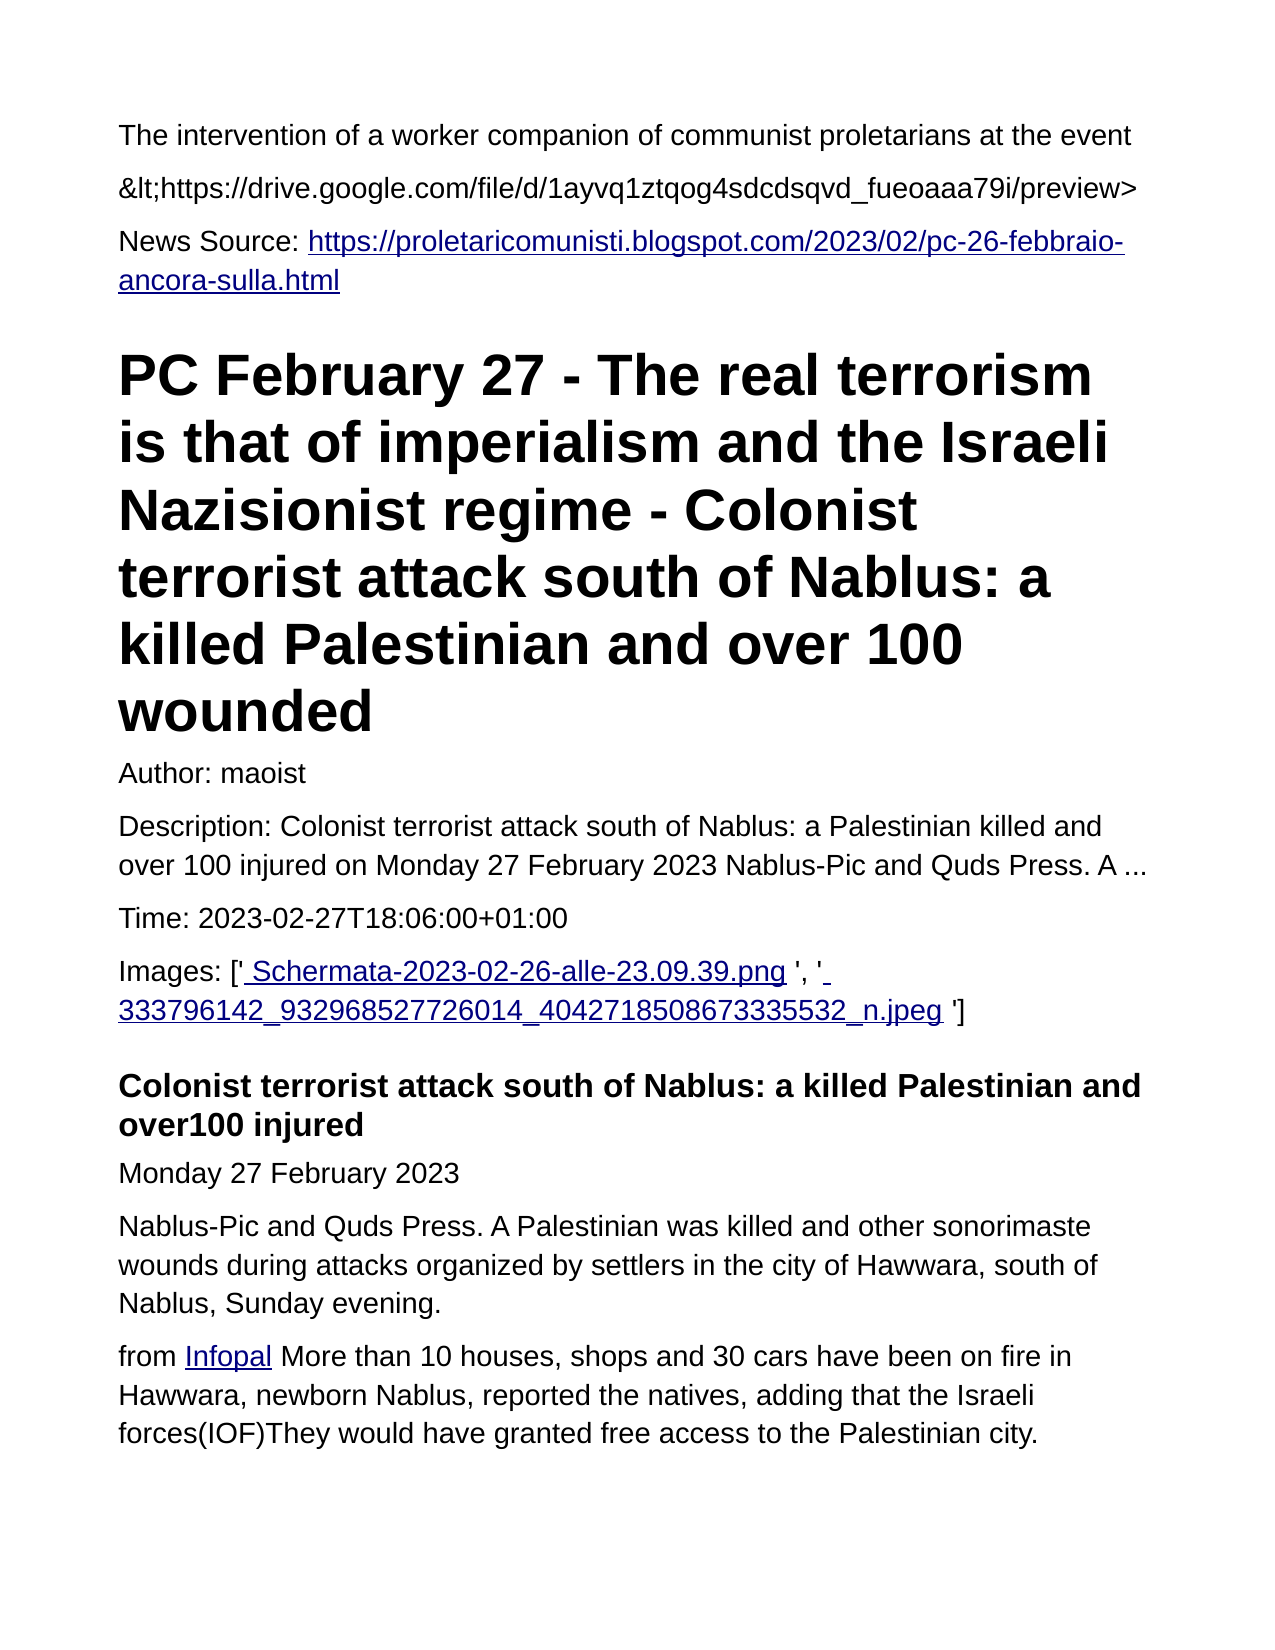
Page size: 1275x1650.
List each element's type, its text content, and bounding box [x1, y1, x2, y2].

subtitle PC February 27 - The real terrorism is that of imperialism and the Israeli Nazisionist regime - Colonist terrorist attack south of Nablus: a killed Palestinian and over 100 wounded [118, 341, 1157, 743]
text Author: maoist [118, 756, 1157, 789]
text The intervention of a worker companion of communist proletarians at the event [118, 118, 1157, 152]
text Nablus-Pic and Quds Press. A Palestinian was killed and other sonorimaste wounds during attacks organized by settlers in the city of Hawwara, south of Nablus, Sunday evening. [118, 1209, 1157, 1319]
text Monday 27 February 2023 [118, 1156, 1157, 1189]
subtitle Colonist terrorist attack south of Nablus: a killed Palestinian and over100 injured [118, 1066, 1157, 1143]
text Images: [' Schermata-2023-02-26-alle-23.09.39.png ', ' 333796142_932968527726014_4042718508673335532_n.jpeg '] [118, 954, 1157, 1026]
text News Source: https://proletaricomunisti.blogspot.com/2023/02/pc-26-febbraio-ancora-sulla.html [118, 224, 1157, 296]
text Time: 2023-02-27T18:06:00+01:00 [118, 901, 1157, 934]
text from Infopal More than 10 houses, shops and 30 cars have been on fire in Hawwara, newborn Nablus, reported the natives, adding that the Israeli forces(IOF)They would have granted free access to the Palestinian city. [118, 1339, 1157, 1450]
text Description: Colonist terrorist attack south of Nablus: a Palestinian killed and over 100 injured on Monday 27 February 2023 Nablus-Pic and Quds Press. A ... [118, 809, 1157, 881]
text &lt;https://drive.google.com/file/d/1ayvq1ztqog4sdcdsqvd_fueoaaa79i/preview> [118, 171, 1157, 205]
